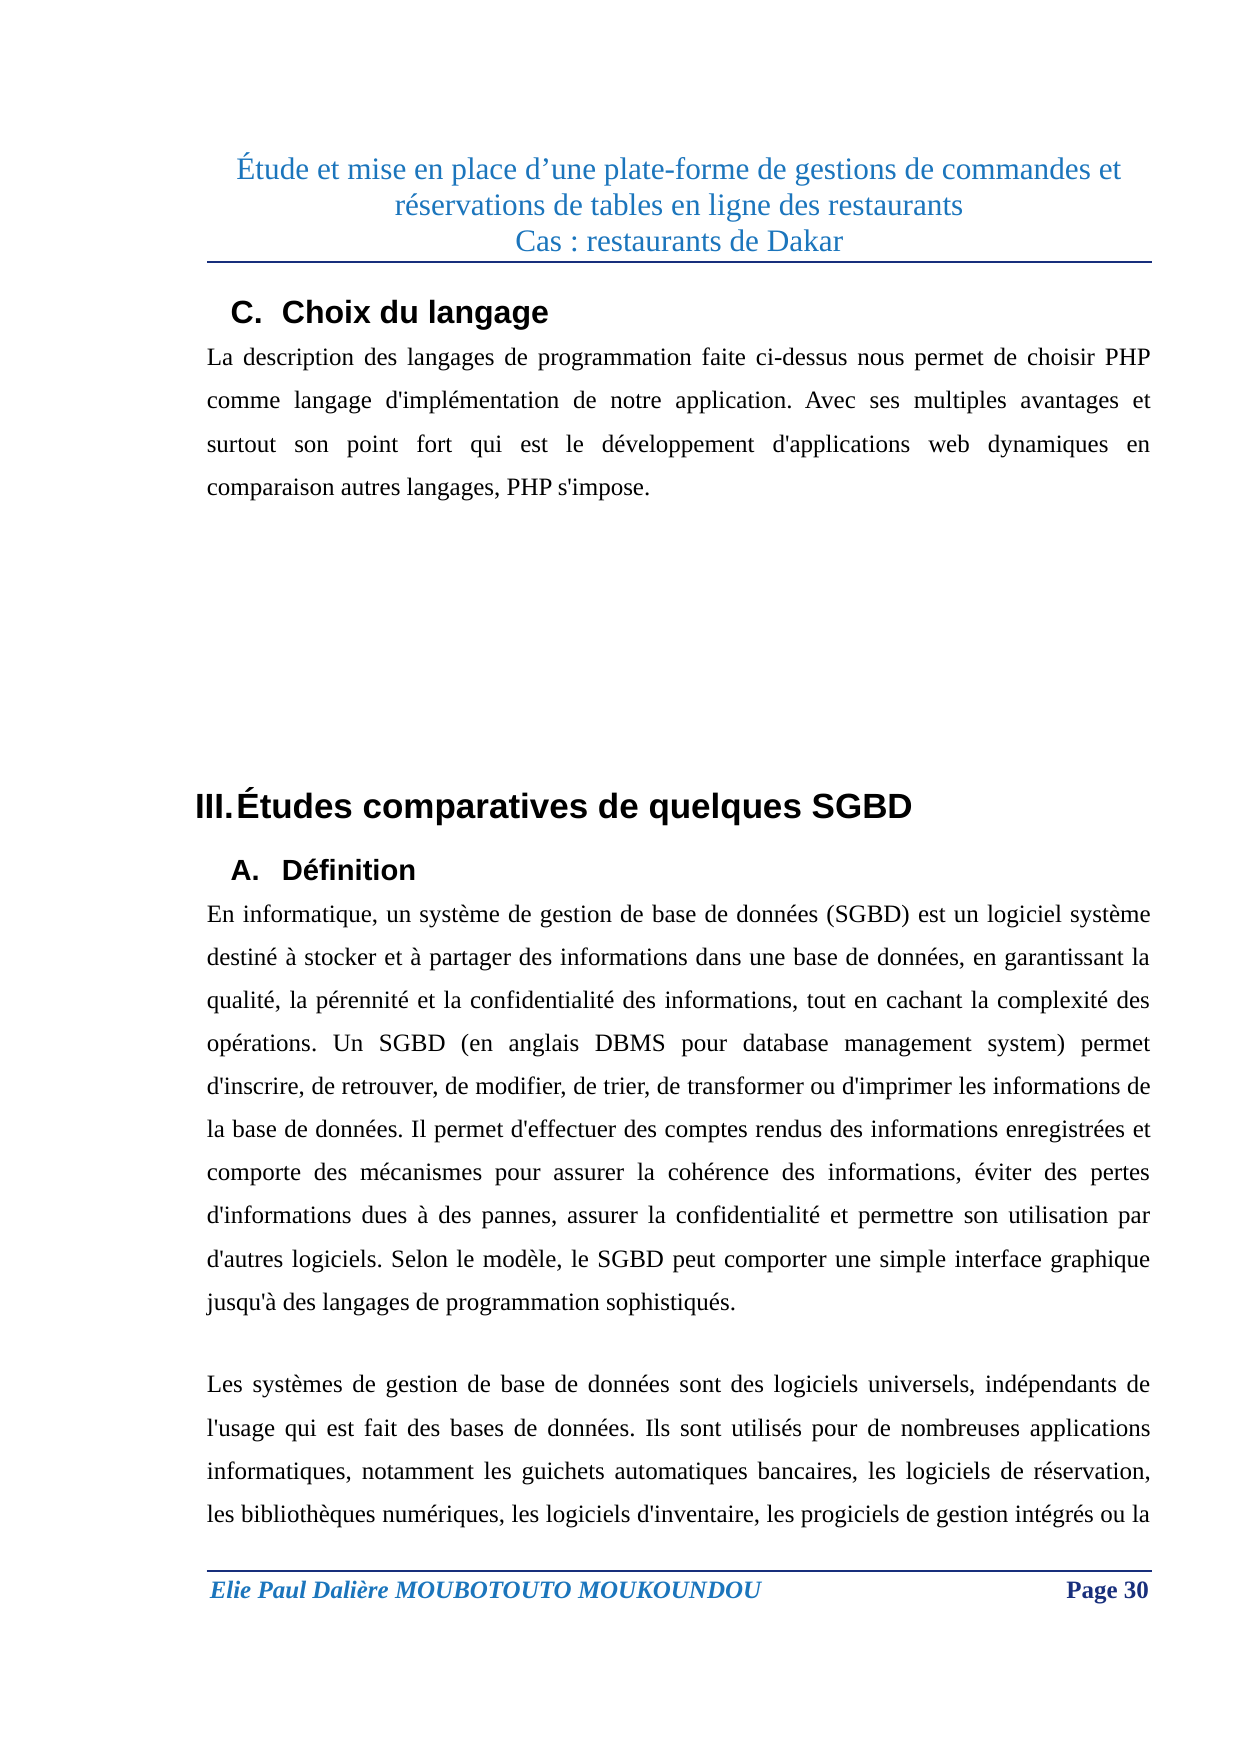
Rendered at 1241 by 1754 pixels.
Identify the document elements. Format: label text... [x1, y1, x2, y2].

text En informatique, un système de gestion de base de données (SGBD) est un logiciel système destiné à stocker et à partager des informations dans une base de données, en garantissant la qualité, la pérennité et la confidentialité des informations, tout en cachant la complexité des opérations. Un SGBD (en anglais DBMS pour database management system) permet d'inscrire, de retrouver, de modifier, de trier, de transformer ou d'imprimer les informations de la base de données. Il permet d'effectuer des comptes rendus des informations enregistrées et comporte des mécanismes pour assurer la cohérence des informations, éviter des pertes d'informations dues à des pannes, assurer la confidentialité et permettre son utilisation par d'autres logiciels. Selon le modèle, le SGBD peut comporter une simple interface graphique jusqu'à des langages de programmation sophistiqués. [207, 899, 1152, 1316]
text Les systèmes de gestion de base de données sont des logiciels universels, indépendants de l'usage qui est fait des bases de données. Ils sont utilisés pour de nombreuses applications informatiques, notamment les guichets automatiques bancaires, les logiciels de réservation, les bibliothèques numériques, les logiciels d'inventaire, les progiciels de gestion intégrés ou la [207, 1369, 1152, 1528]
subtitle Études comparatives de quelques SGBD [195, 785, 1152, 826]
subtitle Choix du langage [230, 293, 1152, 330]
subtitle Définition [230, 853, 1152, 886]
text La description des langages de programmation faite ci-dessus nous permet de choisir PHP comme langage d'implémentation de notre application. Avec ses multiples avantages et surtout son point fort qui est le développement d'applications web dynamiques en comparaison autres langages, PHP s'impose. [207, 342, 1152, 501]
